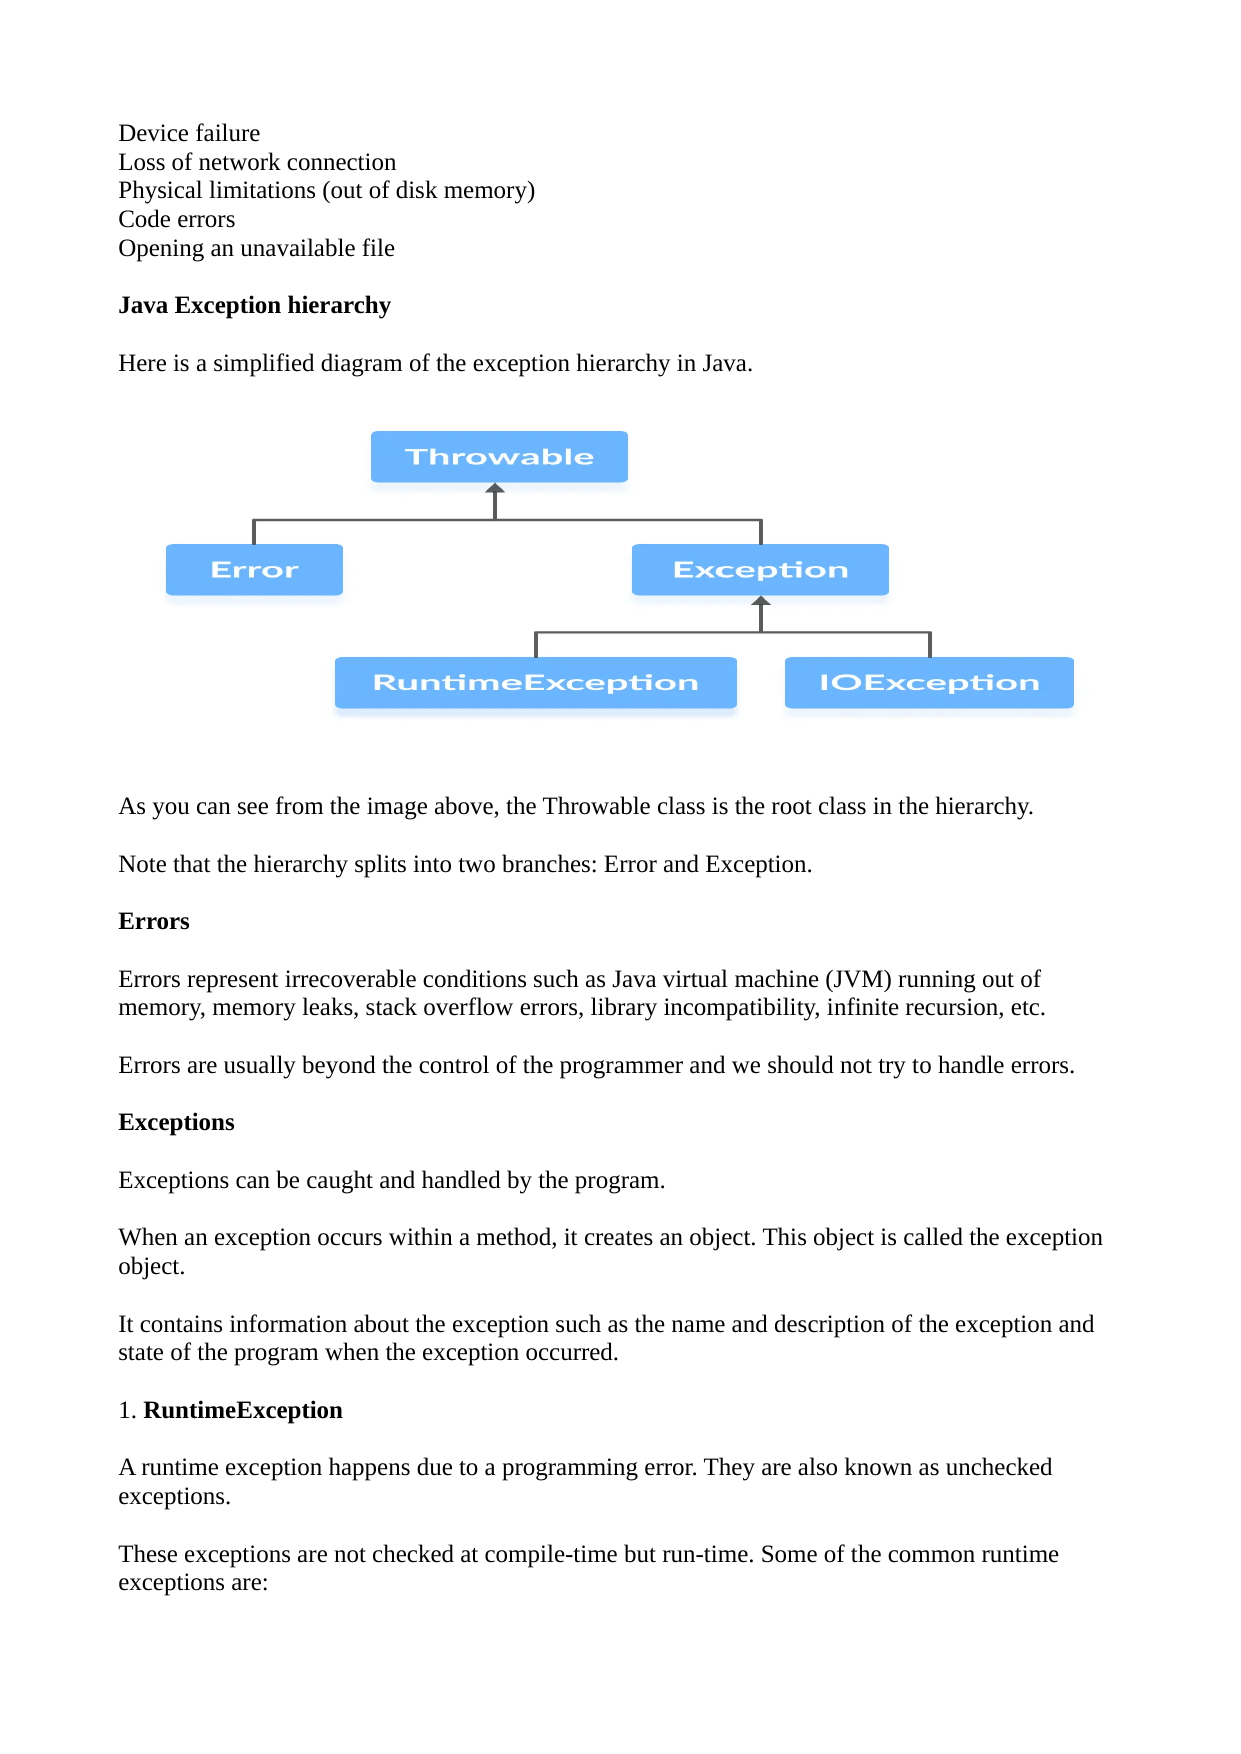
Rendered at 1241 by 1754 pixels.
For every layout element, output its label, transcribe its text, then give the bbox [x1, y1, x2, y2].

text Errors are usually beyond the control of the programmer and we should not try to handle errors. [118, 1050, 1122, 1079]
text Exceptions [118, 1107, 1122, 1136]
text Here is a simplified diagram of the exception hierarchy in Java. [118, 348, 1122, 377]
text Exceptions can be caught and handled by the program. [118, 1165, 1122, 1194]
text Loss of network connection [118, 147, 1122, 176]
text These exceptions are not checked at compile-time but run-time. Some of the common runtime exceptions are: [118, 1539, 1122, 1596]
text It contains information about the exception such as the name and description of the exception and state of the program when the exception occurred. [118, 1309, 1122, 1366]
text Physical limitations (out of disk memory) [118, 176, 1122, 204]
text Code errors [118, 204, 1122, 233]
text Java Exception hierarchy [118, 291, 1122, 319]
text Device failure [118, 118, 1122, 147]
text Note that the hierarchy splits into two branches: Error and Exception. [118, 849, 1122, 877]
text 1. RuntimeException [118, 1395, 1122, 1424]
text Opening an unavailable file [118, 233, 1122, 262]
picture [118, 405, 1123, 734]
text Errors represent irrecoverable conditions such as Java virtual machine (JVM) running out of memory, memory leaks, stack overflow errors, library incompatibility, infinite recursion, etc. [118, 964, 1122, 1021]
text Errors [118, 906, 1122, 935]
text A runtime exception happens due to a programming error. They are also known as unchecked exceptions. [118, 1452, 1122, 1510]
text As you can see from the image above, the Throwable class is the root class in the hierarchy. [118, 791, 1122, 820]
text When an exception occurs within a method, it creates an object. This object is called the exception object. [118, 1222, 1122, 1280]
